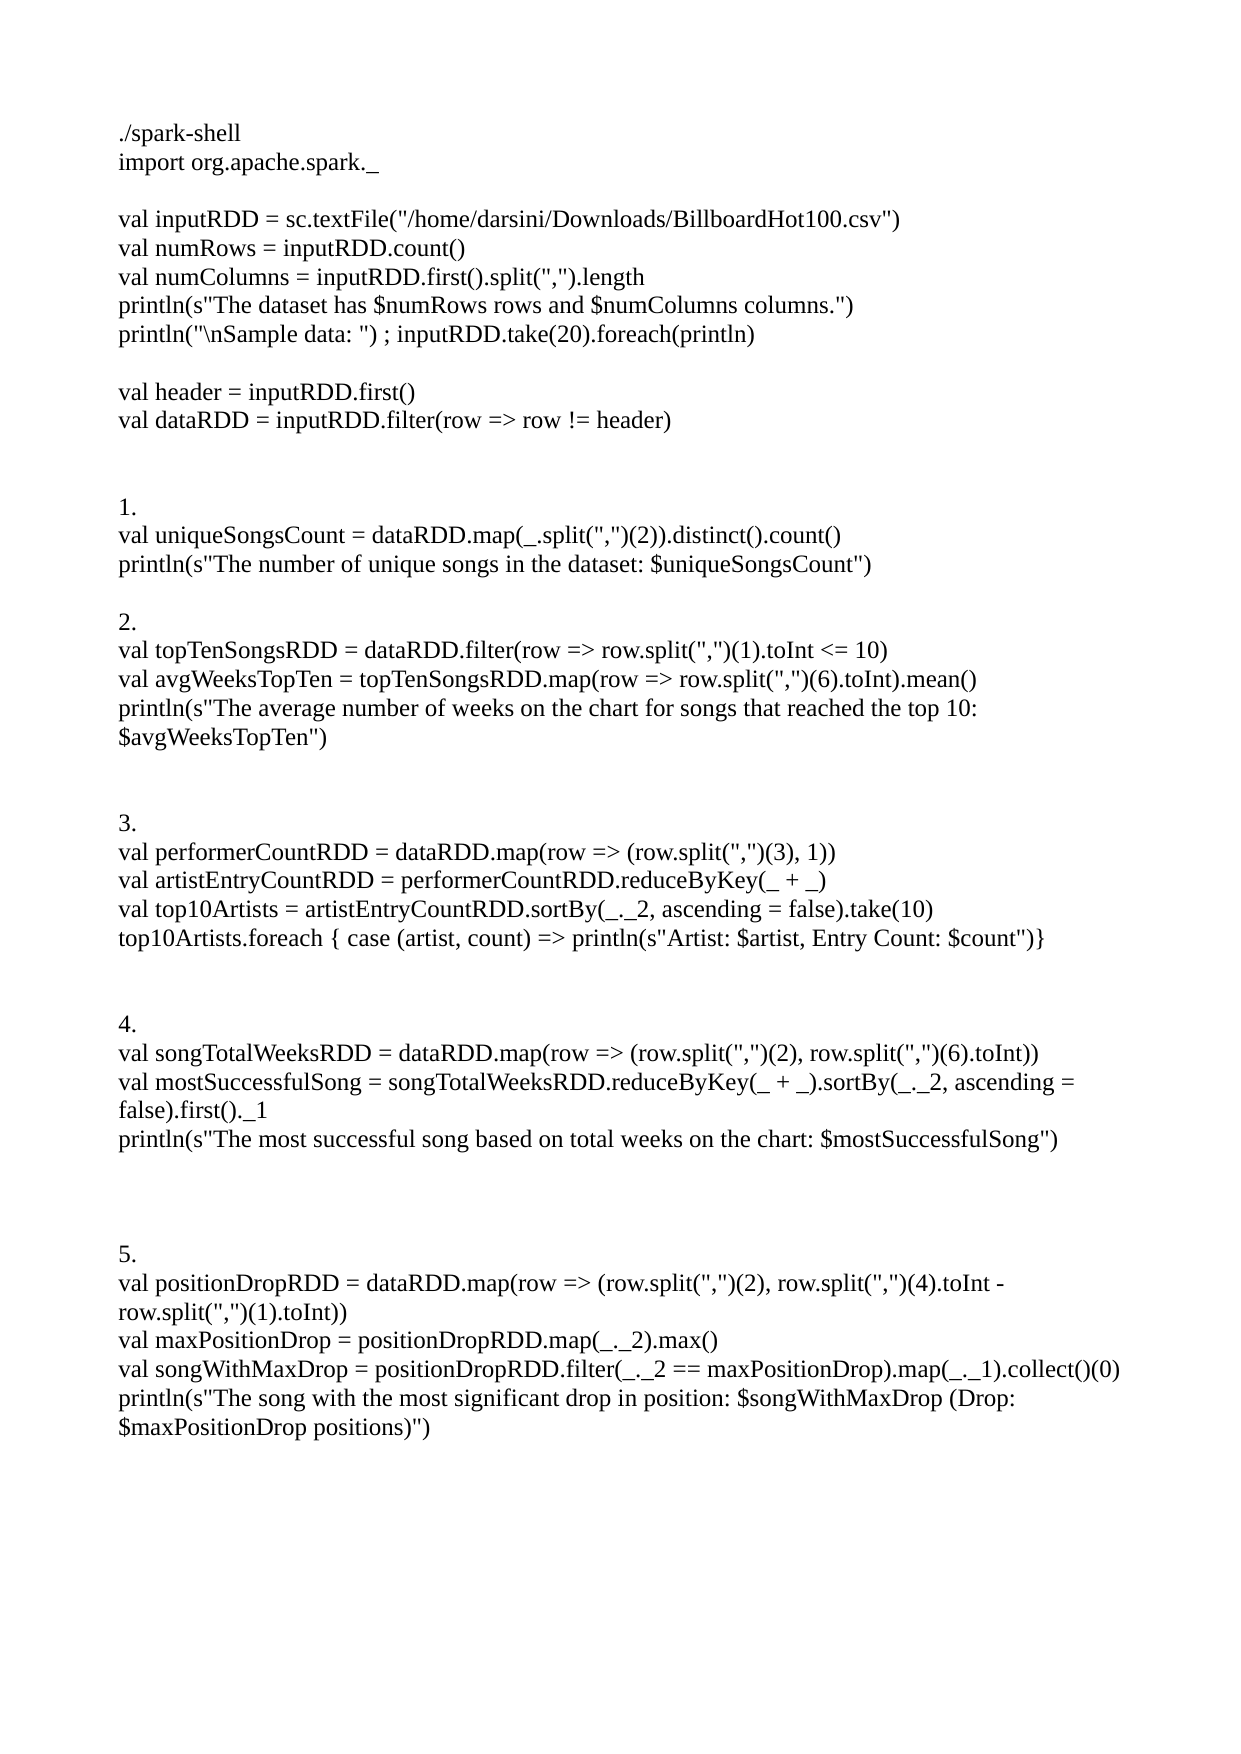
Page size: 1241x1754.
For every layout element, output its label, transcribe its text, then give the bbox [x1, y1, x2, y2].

text val numColumns = inputRDD.first().split(",").length [118, 262, 1122, 291]
text val top10Artists = artistEntryCountRDD.sortBy(_._2, ascending = false).take(10) [118, 894, 1122, 923]
text val uniqueSongsCount = dataRDD.map(_.split(",")(2)).distinct().count() [118, 521, 1122, 549]
text val inputRDD = sc.textFile("/home/darsini/Downloads/BillboardHot100.csv") [118, 204, 1122, 233]
text val topTenSongsRDD = dataRDD.filter(row => row.split(",")(1).toInt <= 10) [118, 636, 1122, 664]
text import org.apache.spark._ [118, 147, 1122, 176]
text val header = inputRDD.first() [118, 377, 1122, 406]
text ./spark-shell [118, 118, 1122, 147]
text val songTotalWeeksRDD = dataRDD.map(row => (row.split(",")(2), row.split(",")(6).toInt)) [118, 1038, 1122, 1067]
text 2. [118, 607, 1122, 636]
text val positionDropRDD = dataRDD.map(row => (row.split(",")(2), row.split(",")(4).toInt - row.split(",")(1).toInt)) [118, 1268, 1122, 1326]
text top10Artists.foreach { case (artist, count) => println(s"Artist: $artist, Entry Count: $count")} [118, 923, 1122, 952]
text 5. [118, 1239, 1122, 1268]
text println("\nSample data: ") ; inputRDD.take(20).foreach(println) [118, 319, 1122, 348]
text val avgWeeksTopTen = topTenSongsRDD.map(row => row.split(",")(6).toInt).mean() [118, 664, 1122, 693]
text val maxPositionDrop = positionDropRDD.map(_._2).max() [118, 1326, 1122, 1354]
text println(s"The number of unique songs in the dataset: $uniqueSongsCount") [118, 549, 1122, 578]
text val mostSuccessfulSong = songTotalWeeksRDD.reduceByKey(_ + _).sortBy(_._2, ascending = false).first()._1 [118, 1067, 1122, 1124]
text println(s"The average number of weeks on the chart for songs that reached the top 10: $avgWeeksTopTen") [118, 693, 1122, 751]
text val songWithMaxDrop = positionDropRDD.filter(_._2 == maxPositionDrop).map(_._1).collect()(0) [118, 1354, 1122, 1383]
text println(s"The song with the most significant drop in position: $songWithMaxDrop (Drop: $maxPositionDrop positions)") [118, 1383, 1122, 1441]
text 1. [118, 492, 1122, 521]
text val dataRDD = inputRDD.filter(row => row != header) [118, 406, 1122, 434]
text println(s"The most successful song based on total weeks on the chart: $mostSuccessfulSong") [118, 1124, 1122, 1153]
text val performerCountRDD = dataRDD.map(row => (row.split(",")(3), 1)) [118, 837, 1122, 866]
text 4. [118, 1009, 1122, 1038]
text val numRows = inputRDD.count() [118, 233, 1122, 262]
text println(s"The dataset has $numRows rows and $numColumns columns.") [118, 291, 1122, 319]
text 3. [118, 808, 1122, 837]
text val artistEntryCountRDD = performerCountRDD.reduceByKey(_ + _) [118, 866, 1122, 894]
